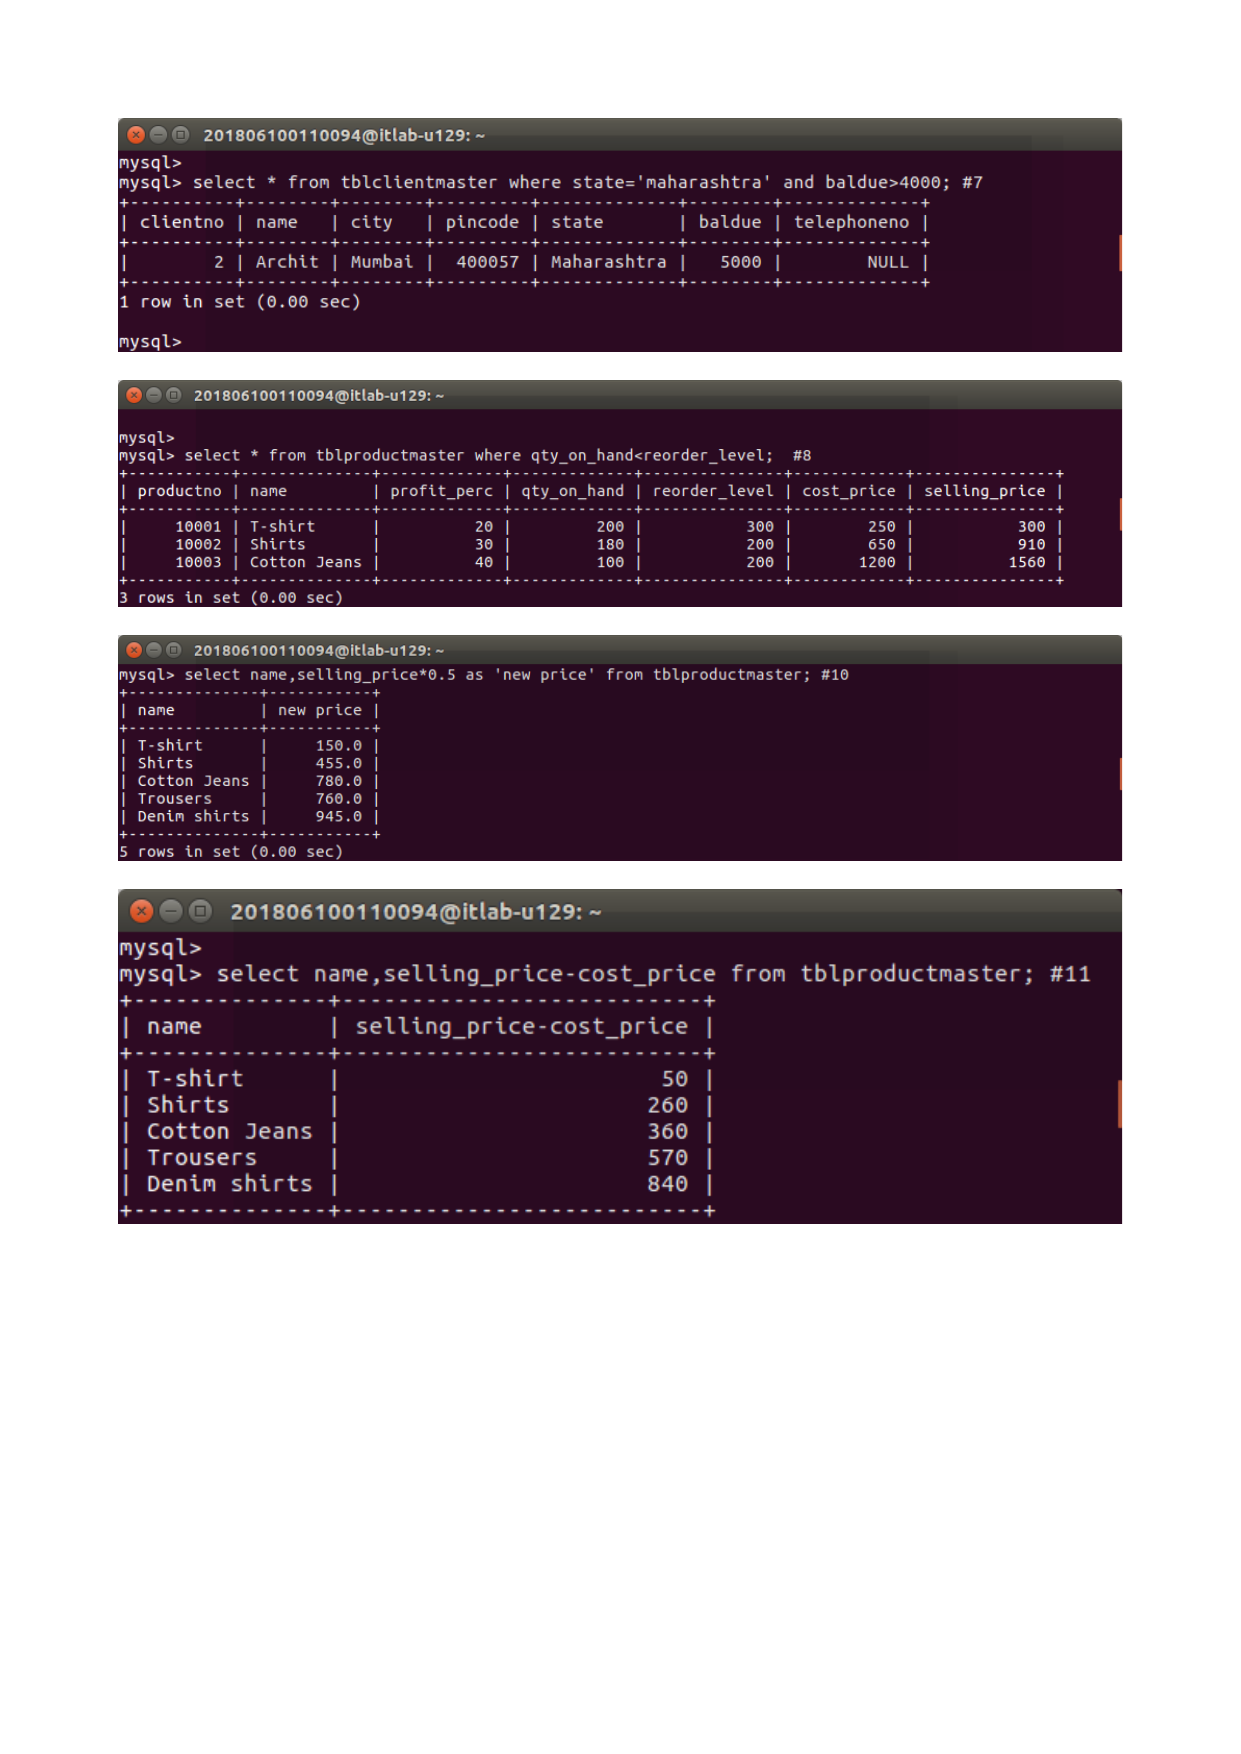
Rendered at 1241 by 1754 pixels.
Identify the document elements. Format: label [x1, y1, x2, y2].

picture [118, 380, 1123, 607]
picture [118, 889, 1123, 1224]
picture [118, 118, 1123, 352]
picture [118, 635, 1123, 861]
